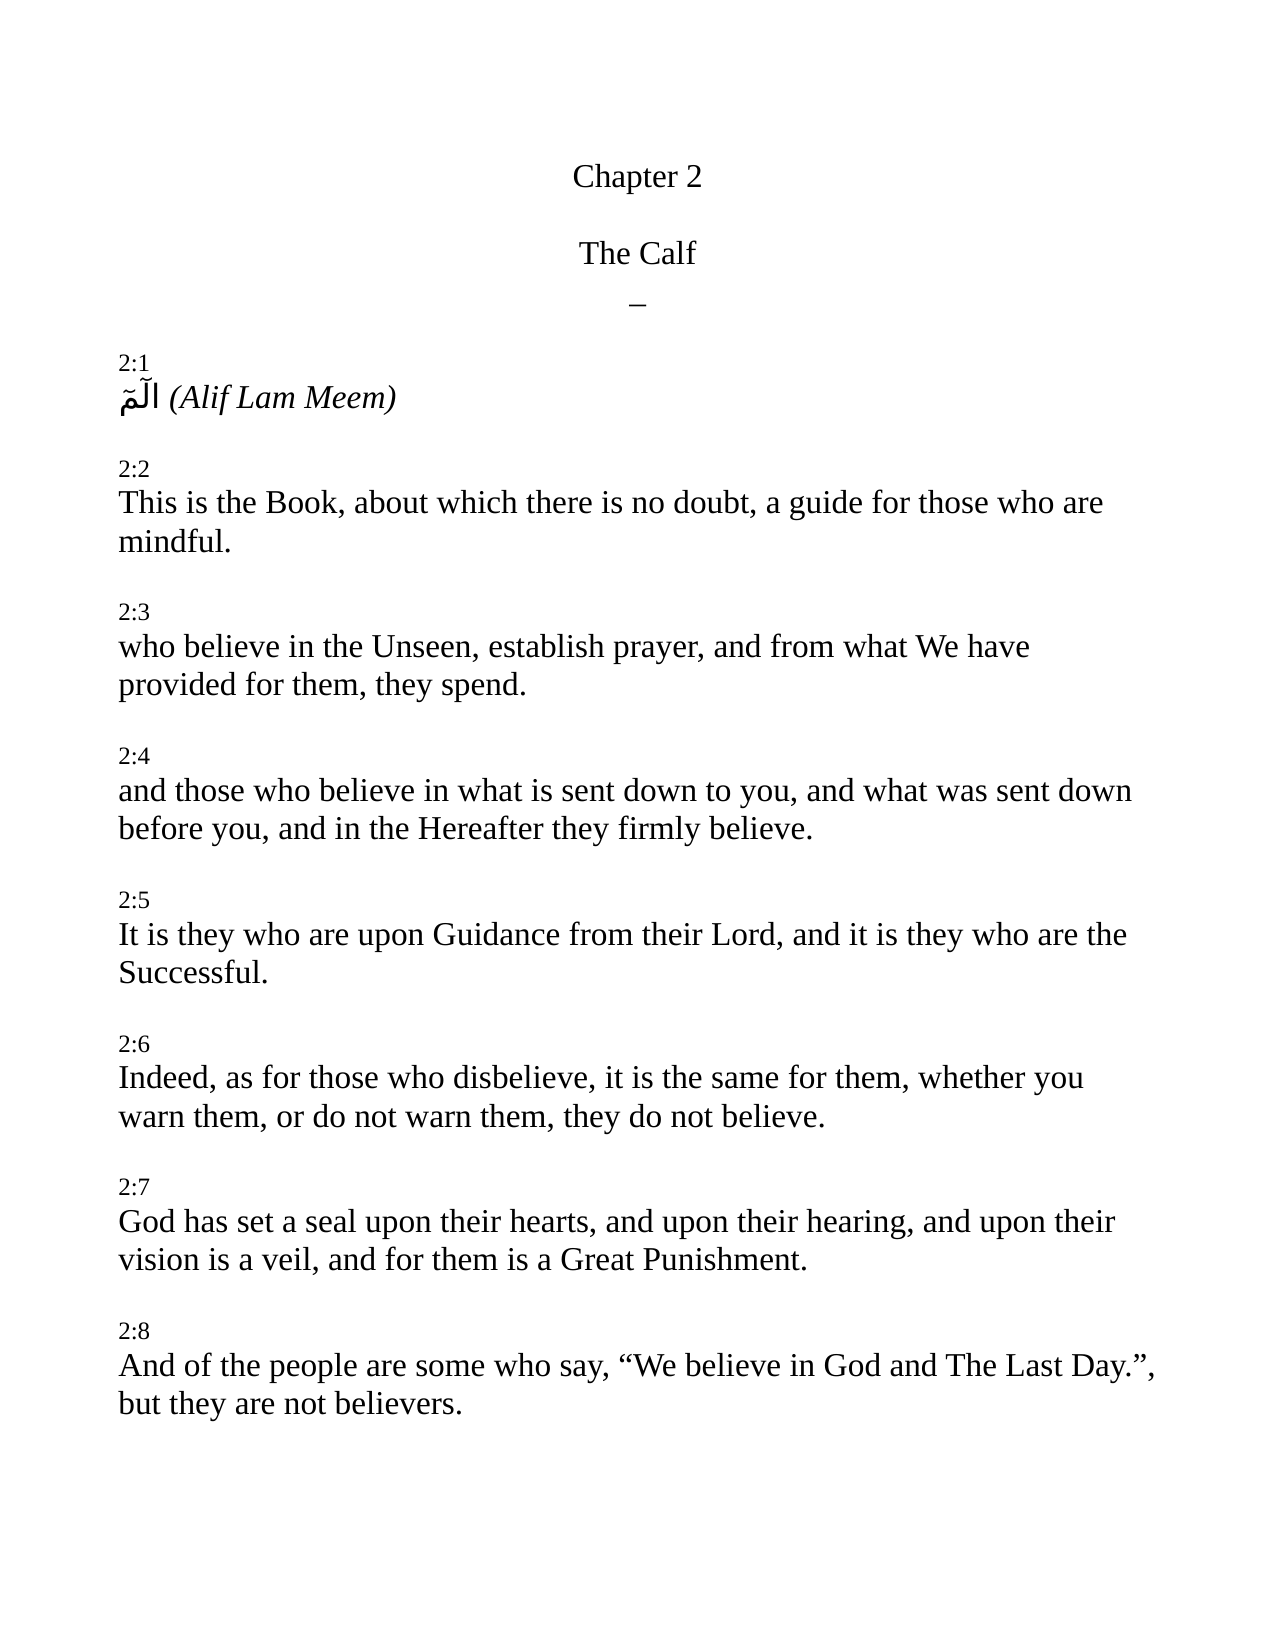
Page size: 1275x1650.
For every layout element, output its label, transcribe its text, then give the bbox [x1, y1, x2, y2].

text 2:8 [118, 1316, 1157, 1345]
text This is the Book, about which there is no doubt, a guide for those who are mindful. [118, 482, 1157, 559]
text 2:1 [118, 348, 1157, 377]
text It is they who are upon Guidance from their Lord, and it is they who are the Successful. [118, 914, 1157, 990]
text and those who believe in what is sent down to you, and what was sent down before you, and in the Hereafter they firmly believe. [118, 770, 1157, 847]
text 2:5 [118, 885, 1157, 914]
text _ [118, 271, 1157, 310]
text Indeed, as for those who disbelieve, it is the same for them, whether you warn them, or do not warn them, they do not believe. [118, 1057, 1157, 1134]
text And of the people are some who say, “We believe in God and The Last Day.”, but they are not believers. [118, 1345, 1157, 1422]
text 2:4 [118, 741, 1157, 770]
text The Calf [118, 233, 1157, 271]
text الٓمٓ (Alif Lam Meem) [118, 377, 1157, 415]
text who believe in the Unseen, establish prayer, and from what We have provided for them, they spend. [118, 626, 1157, 703]
text 2:7 [118, 1172, 1157, 1201]
text God has set a seal upon their hearts, and upon their hearing, and upon their vision is a veil, and for them is a Great Punishment. [118, 1201, 1157, 1278]
text 2:3 [118, 597, 1157, 626]
text Chapter 2 [118, 156, 1157, 195]
text 2:2 [118, 454, 1157, 482]
text 2:6 [118, 1029, 1157, 1057]
